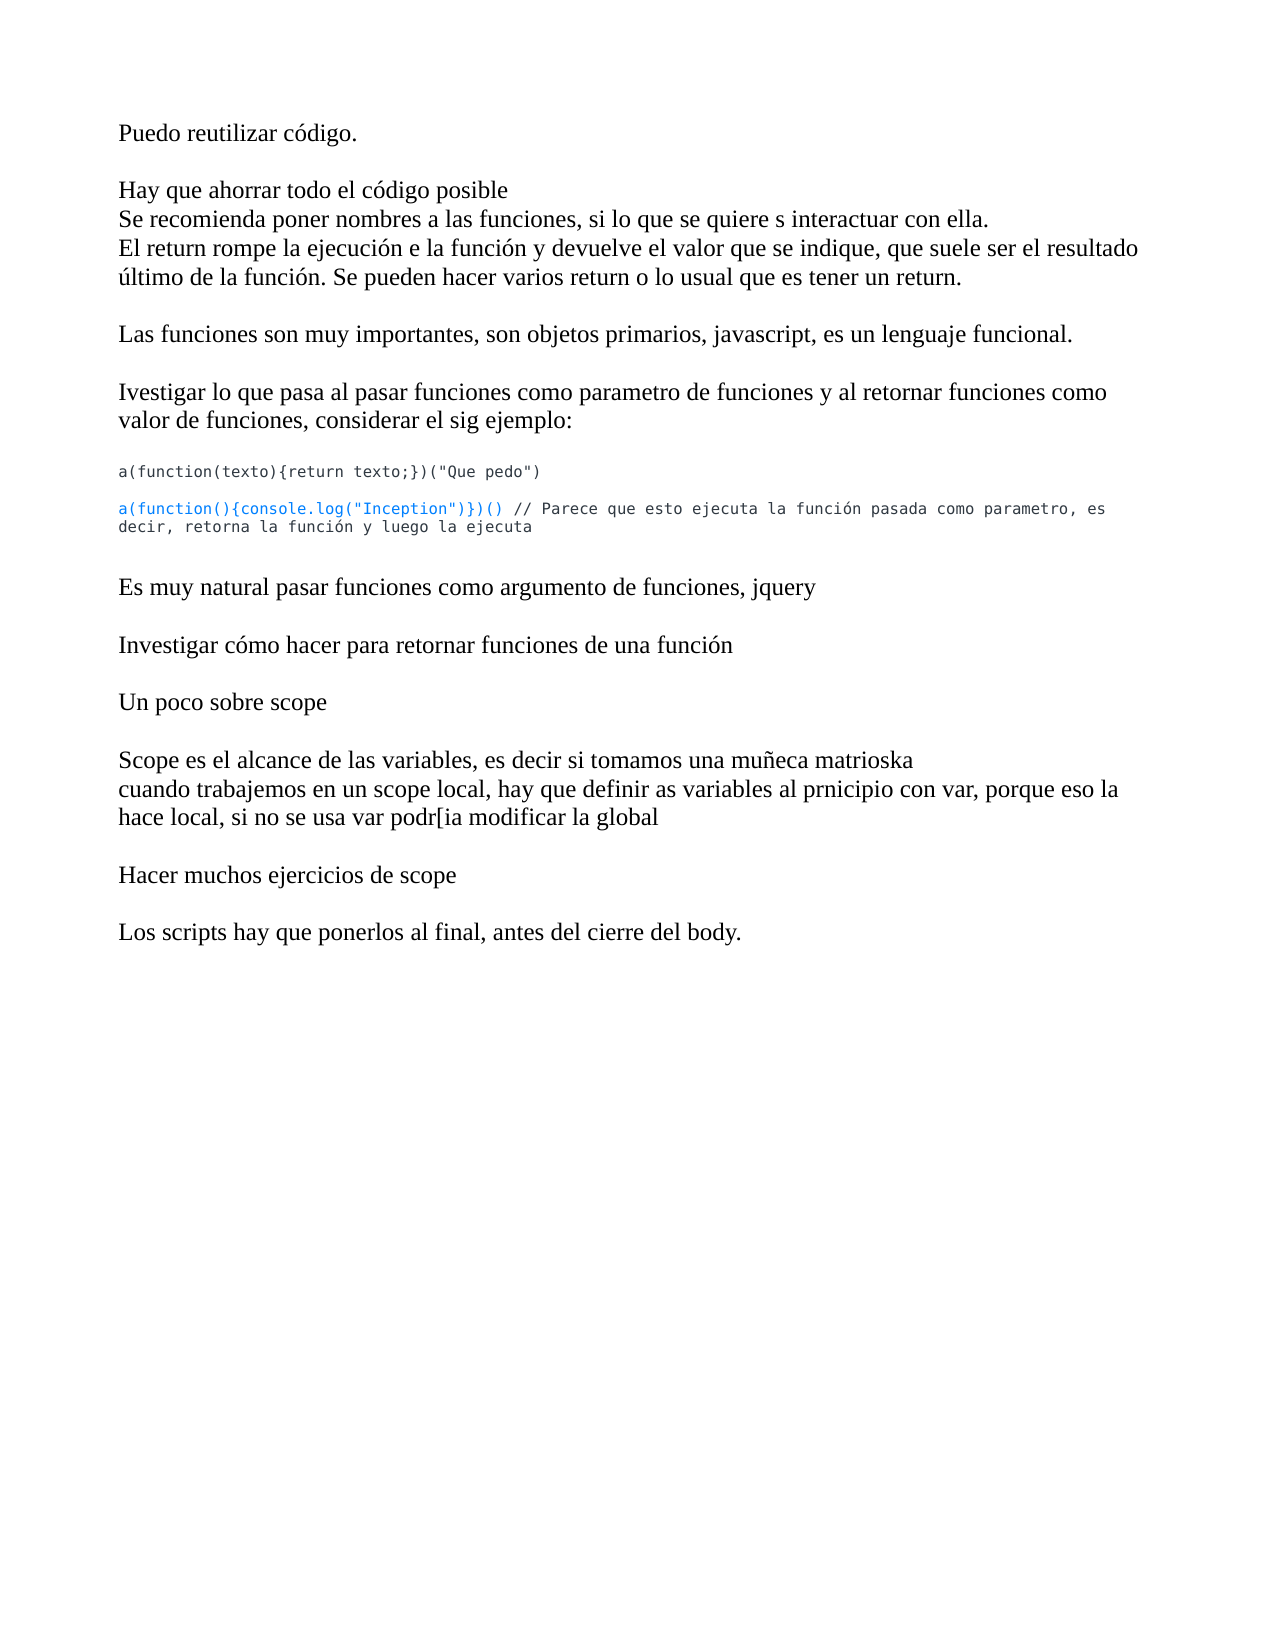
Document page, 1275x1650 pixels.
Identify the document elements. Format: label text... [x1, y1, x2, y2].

text a(function(){console.log("Inception")})() // Parece que esto ejecuta la función pasada como parametro, es decir, retorna la función y luego la ejecuta [118, 499, 1157, 536]
text Los scripts hay que ponerlos al final, antes del cierre del body. [118, 917, 1157, 946]
text Hay que ahorrar todo el código posible [118, 176, 1157, 204]
text El return rompe la ejecución e la función y devuelve el valor que se indique, que suele ser el resultado último de la función. Se pueden hacer varios return o lo usual que es tener un return. [118, 233, 1157, 291]
text Un poco sobre scope [118, 687, 1157, 716]
text Es muy natural pasar funciones como argumento de funciones, jquery [118, 572, 1157, 601]
text Se recomienda poner nombres a las funciones, si lo que se quiere s interactuar con ella. [118, 204, 1157, 233]
text Ivestigar lo que pasa al pasar funciones como parametro de funciones y al retornar funciones como valor de funciones, considerar el sig ejemplo: [118, 377, 1157, 434]
text a(function(texto){return texto;})("Que pedo") [118, 463, 1157, 481]
text Puedo reutilizar código. [118, 118, 1157, 147]
text cuando trabajemos en un scope local, hay que definir as variables al prnicipio con var, porque eso la hace local, si no se usa var podr[ia modificar la global [118, 774, 1157, 831]
text Las funciones son muy importantes, son objetos primarios, javascript, es un lenguaje funcional. [118, 319, 1157, 348]
text Hacer muchos ejercicios de scope [118, 860, 1157, 889]
text Investigar cómo hacer para retornar funciones de una función [118, 630, 1157, 659]
text Scope es el alcance de las variables, es decir si tomamos una muñeca matrioska [118, 745, 1157, 774]
